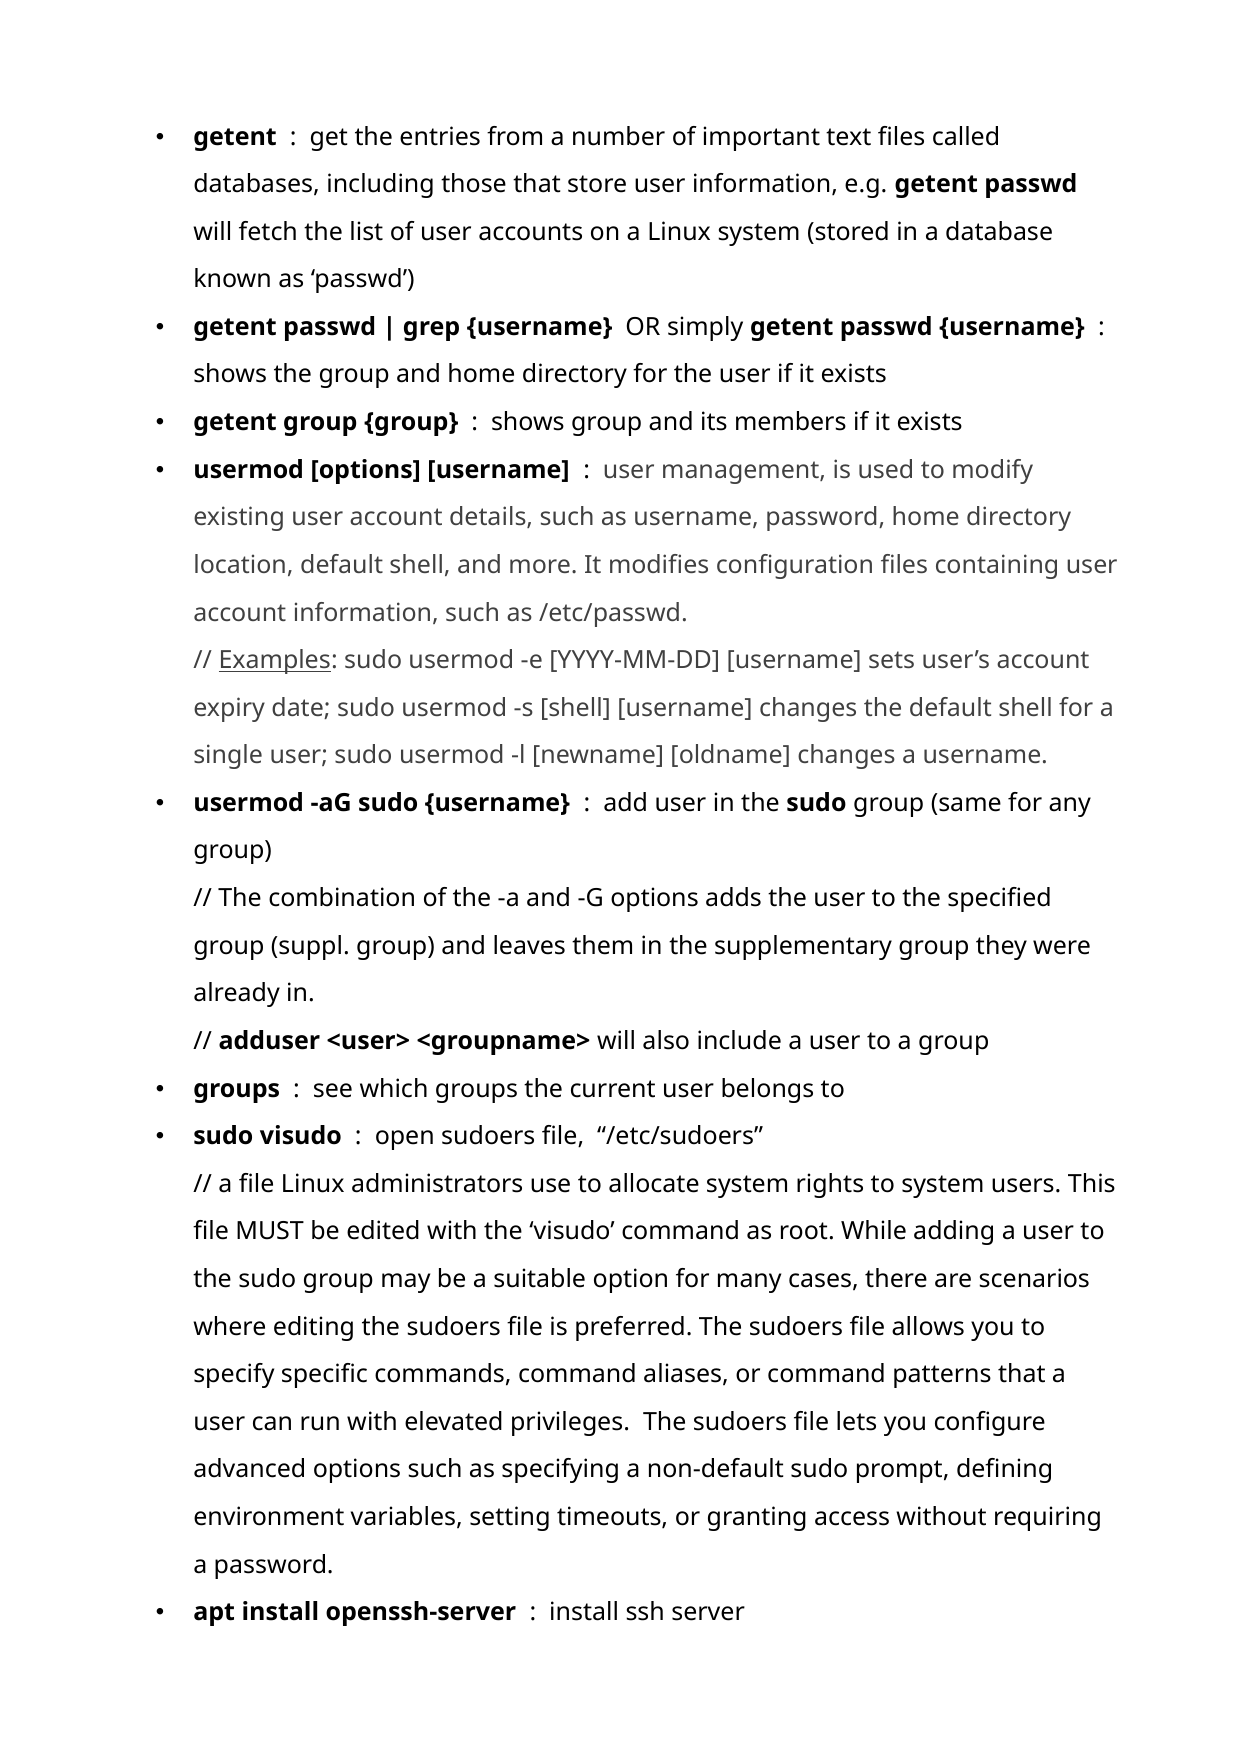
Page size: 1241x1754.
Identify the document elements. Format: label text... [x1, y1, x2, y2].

list sudo visudo : open sudoers file, “/etc/sudoers” [156, 1118, 1122, 1152]
list groups : see which groups the current user belongs to [156, 1070, 1122, 1104]
list // The combination of the -a and -G options adds the user to the specified group (suppl. group) and leaves them in the supplementary group they were already in. [156, 880, 1122, 1009]
list getent group {group} : shows group and its members if it exists [156, 404, 1122, 438]
list getent : get the entries from a number of important text files called databases, including those that store user information, e.g. getent passwd will fetch the list of user accounts on a Linux system (stored in a database known as ‘passwd’) [156, 118, 1122, 295]
list getent passwd | grep {username} OR simply getent passwd {username} : shows the group and home directory for the user if it exists [156, 308, 1122, 390]
list usermod [options] [username] : user management, is used to modify existing user account details, such as username, password, home directory location, default shell, and more. It modifies configuration files containing user account information, such as /etc/passwd. [156, 451, 1122, 628]
list // a file Linux administrators use to allocate system rights to system users. This file MUST be edited with the ‘visudo’ command as root. While adding a user to the sudo group may be a suitable option for many cases, there are scenarios where editing the sudoers file is preferred. The sudoers file allows you to specify specific commands, command aliases, or command patterns that a user can run with elevated privileges. The sudoers file lets you configure advanced options such as specifying a non-default sudo prompt, defining environment variables, setting timeouts, or granting access without requiring a password. [156, 1165, 1122, 1580]
list // Examples: sudo usermod -e [YYYY-MM-DD] [username] sets user’s account expiry date; sudo usermod -s [shell] [username] changes the default shell for a single user; sudo usermod -l [newname] [oldname] changes a username. [156, 642, 1122, 771]
list apt install openssh-server : install ssh server [156, 1594, 1122, 1628]
list usermod -aG sudo {username} : add user in the sudo group (same for any group) [156, 784, 1122, 866]
list // adduser <user> <groupname> will also include a user to a group [156, 1023, 1122, 1057]
